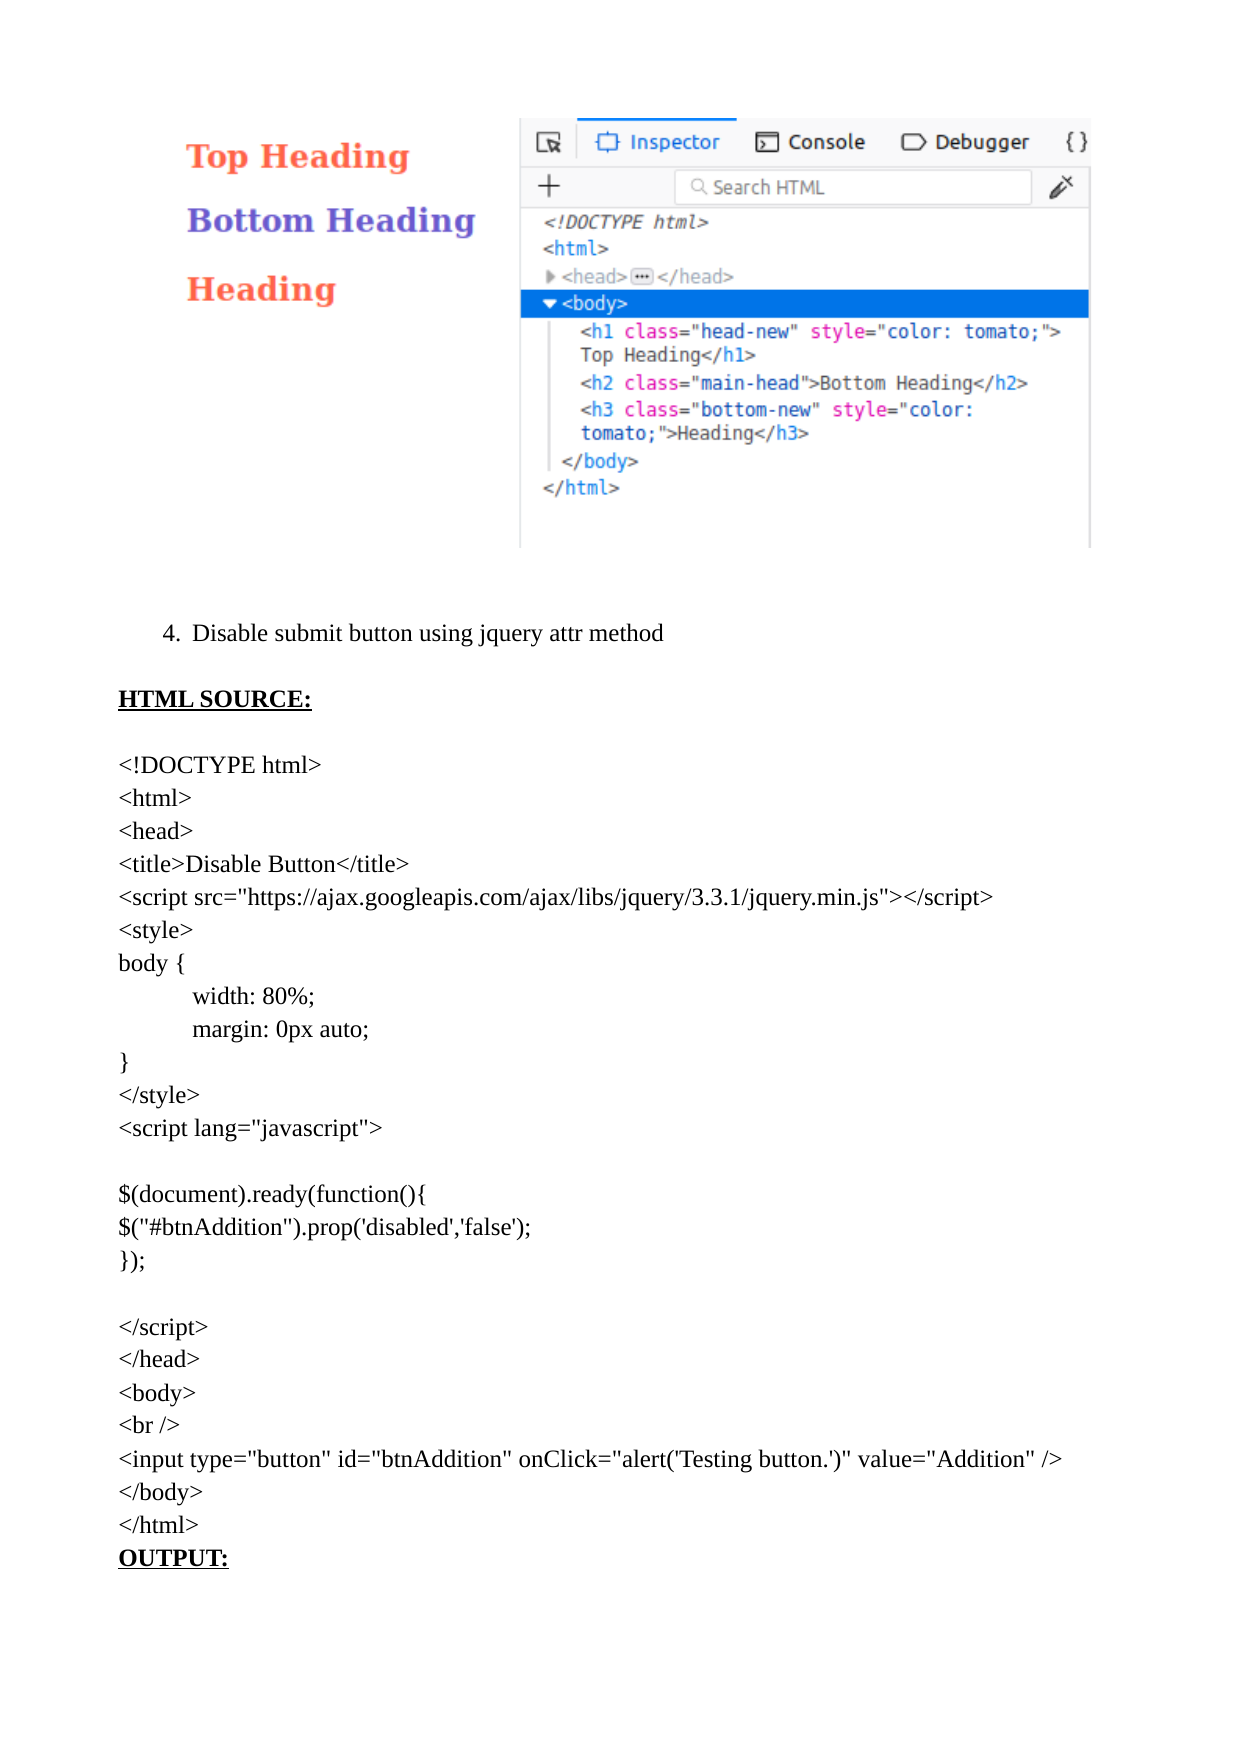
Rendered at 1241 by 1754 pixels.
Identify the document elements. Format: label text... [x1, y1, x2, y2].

text }); [118, 1246, 1122, 1274]
text HTML SOURCE: [118, 684, 1122, 713]
text <title>Disable Button</title> [118, 849, 1122, 878]
text </style> [118, 1080, 1122, 1109]
text <style> [118, 915, 1122, 944]
text <!DOCTYPE html> [118, 750, 1122, 779]
text <input type="button" id="btnAddition" onClick="alert('Testing button.')" value="Addition" /> [118, 1444, 1122, 1472]
text <html> [118, 783, 1122, 812]
text <br /> [118, 1411, 1122, 1439]
text body { [118, 948, 1122, 977]
text <head> [118, 816, 1122, 845]
text <script src="https://ajax.googleapis.com/ajax/libs/jquery/3.3.1/jquery.min.js"></script> [118, 882, 1122, 911]
text <body> [118, 1378, 1122, 1406]
text width: 80%; [118, 981, 1122, 1010]
list Disable submit button using jquery attr method [162, 618, 1122, 647]
text </head> [118, 1344, 1122, 1373]
text margin: 0px auto; [118, 1014, 1122, 1043]
text </script> [118, 1312, 1122, 1340]
text </html> OUTPUT: [118, 1510, 1122, 1571]
text <script lang="javascript"> [118, 1113, 1122, 1142]
text $(document).ready(function(){ [118, 1179, 1122, 1208]
text } [118, 1047, 1122, 1076]
text $("#btnAddition").prop('disabled','false'); [118, 1212, 1122, 1241]
picture [149, 118, 1092, 548]
text </body> [118, 1477, 1122, 1505]
